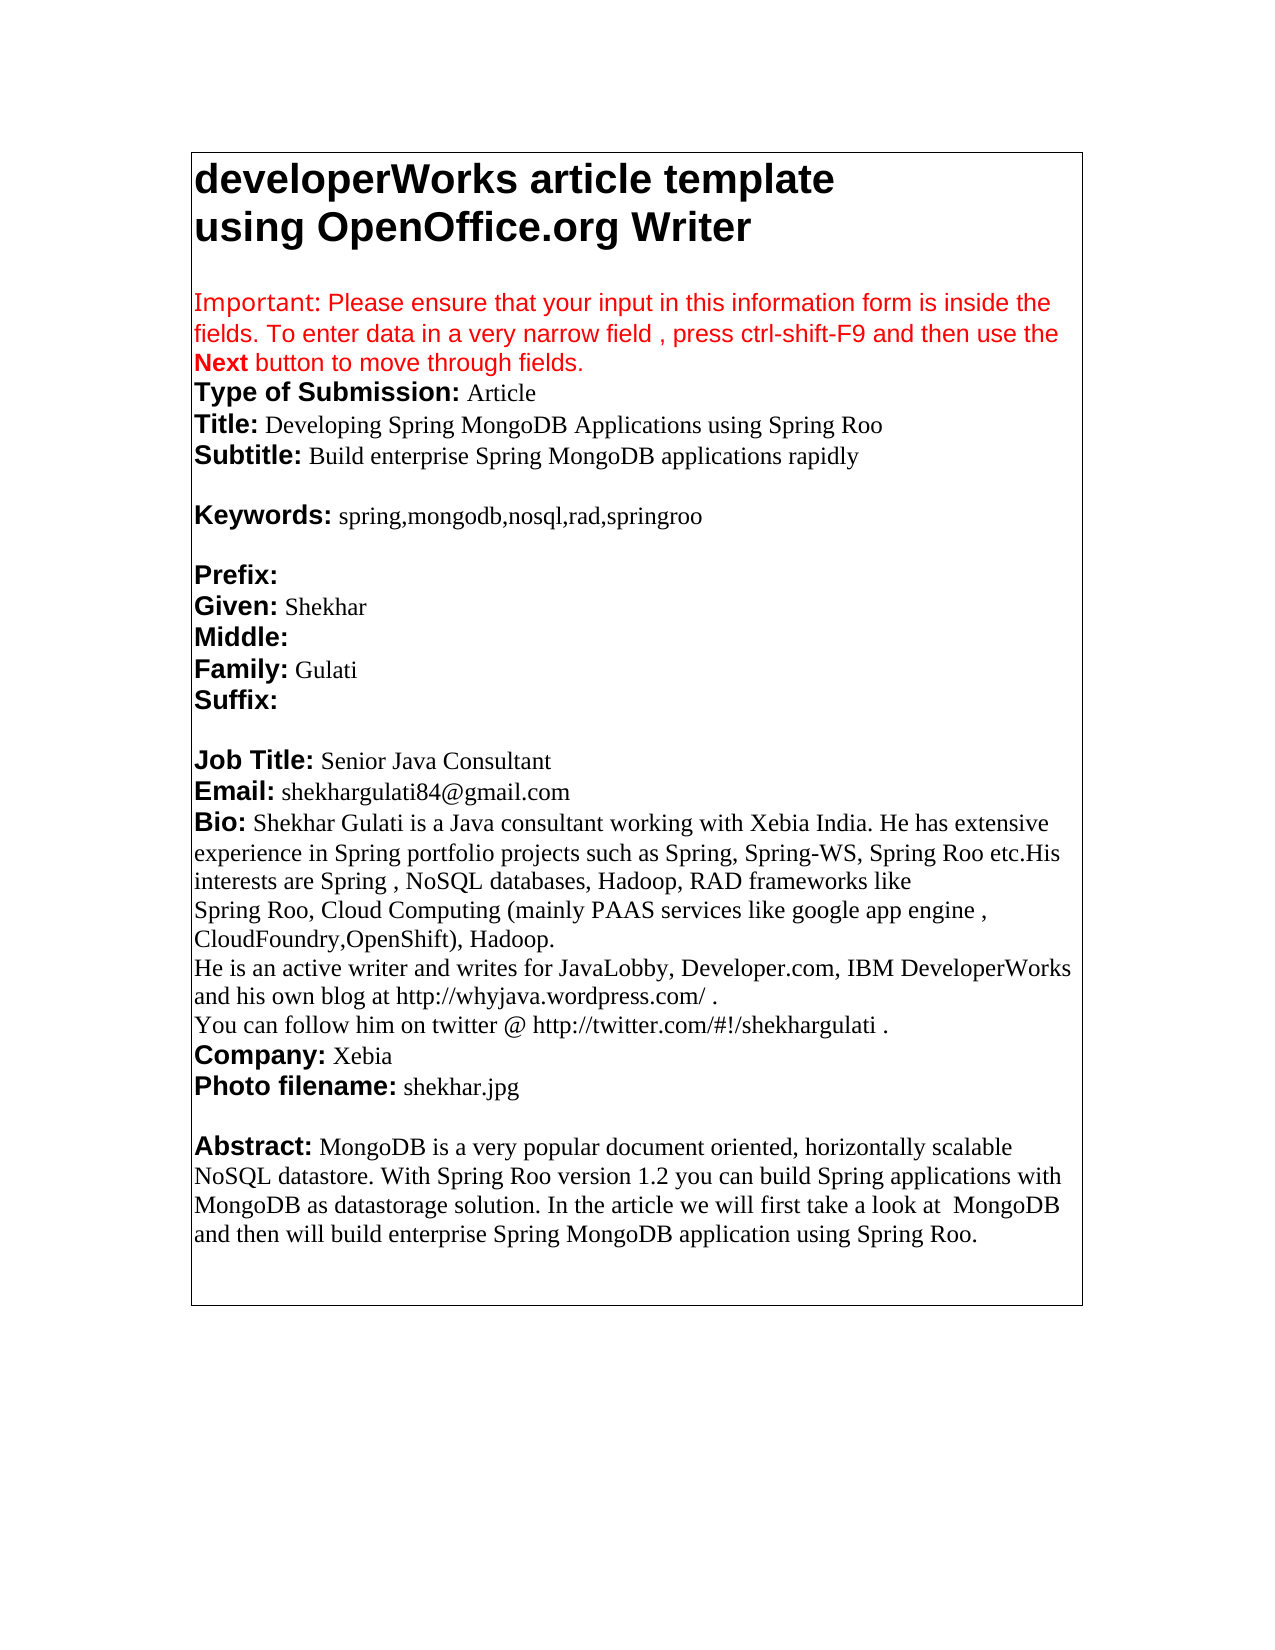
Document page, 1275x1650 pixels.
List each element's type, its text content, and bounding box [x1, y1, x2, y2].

text Photo filename: shekhar.jpg [194, 1070, 1080, 1101]
text developerWorks article template [194, 155, 1080, 203]
text Prefix: [194, 559, 1080, 590]
text Important: Please ensure that your input in this information form is inside the fields. To enter data in a very narrow field , press ctrl-shift-F9 and then use the Next button to move through fields. [194, 285, 1080, 376]
text Family: Gulati [194, 653, 1080, 684]
text Job Title: Senior Java Consultant [194, 744, 1080, 775]
text Middle: [194, 621, 1080, 653]
text Bio: Shekhar Gulati is a Java consultant working with Xebia India. He has extensive experience in Spring portfolio projects such as Spring, Spring-WS, Spring Roo etc.His interests are Spring , NoSQL databases, Hadoop, RAD frameworks like Spring Roo, Cloud Computing (mainly PAAS services like google app engine , CloudFoundry,OpenShift), Hadoop. He is an active writer and writes for JavaLobby, Developer.com, IBM DeveloperWorks and his own blog at http://whyjava.wordpress.com/ . You can follow him on twitter @ http://twitter.com/#!/shekhargulati . [194, 806, 1080, 1039]
text Abstract: MongoDB is a very popular document oriented, horizontally scalable NoSQL datastore. With Spring Roo version 1.2 you can build Spring applications with MongoDB as datastorage solution. In the article we will first take a look at MongoDB and then will build enterprise Spring MongoDB application using Spring Roo. [194, 1130, 1080, 1248]
text using OpenOffice.org Writer [194, 203, 1080, 251]
text Title: Developing Spring MongoDB Applications using Spring Roo [194, 408, 1080, 439]
text Type of Submission: Article [194, 376, 1080, 408]
text Email: shekhargulati84@gmail.com [194, 775, 1080, 806]
text Suffix: [194, 684, 1080, 715]
text Subtitle: Build enterprise Spring MongoDB applications rapidly [194, 439, 1080, 470]
text Given: Shekhar [194, 590, 1080, 621]
text Keywords: spring,mongodb,nosql,rad,springroo [194, 499, 1080, 530]
text Company: Xebia [194, 1039, 1080, 1070]
